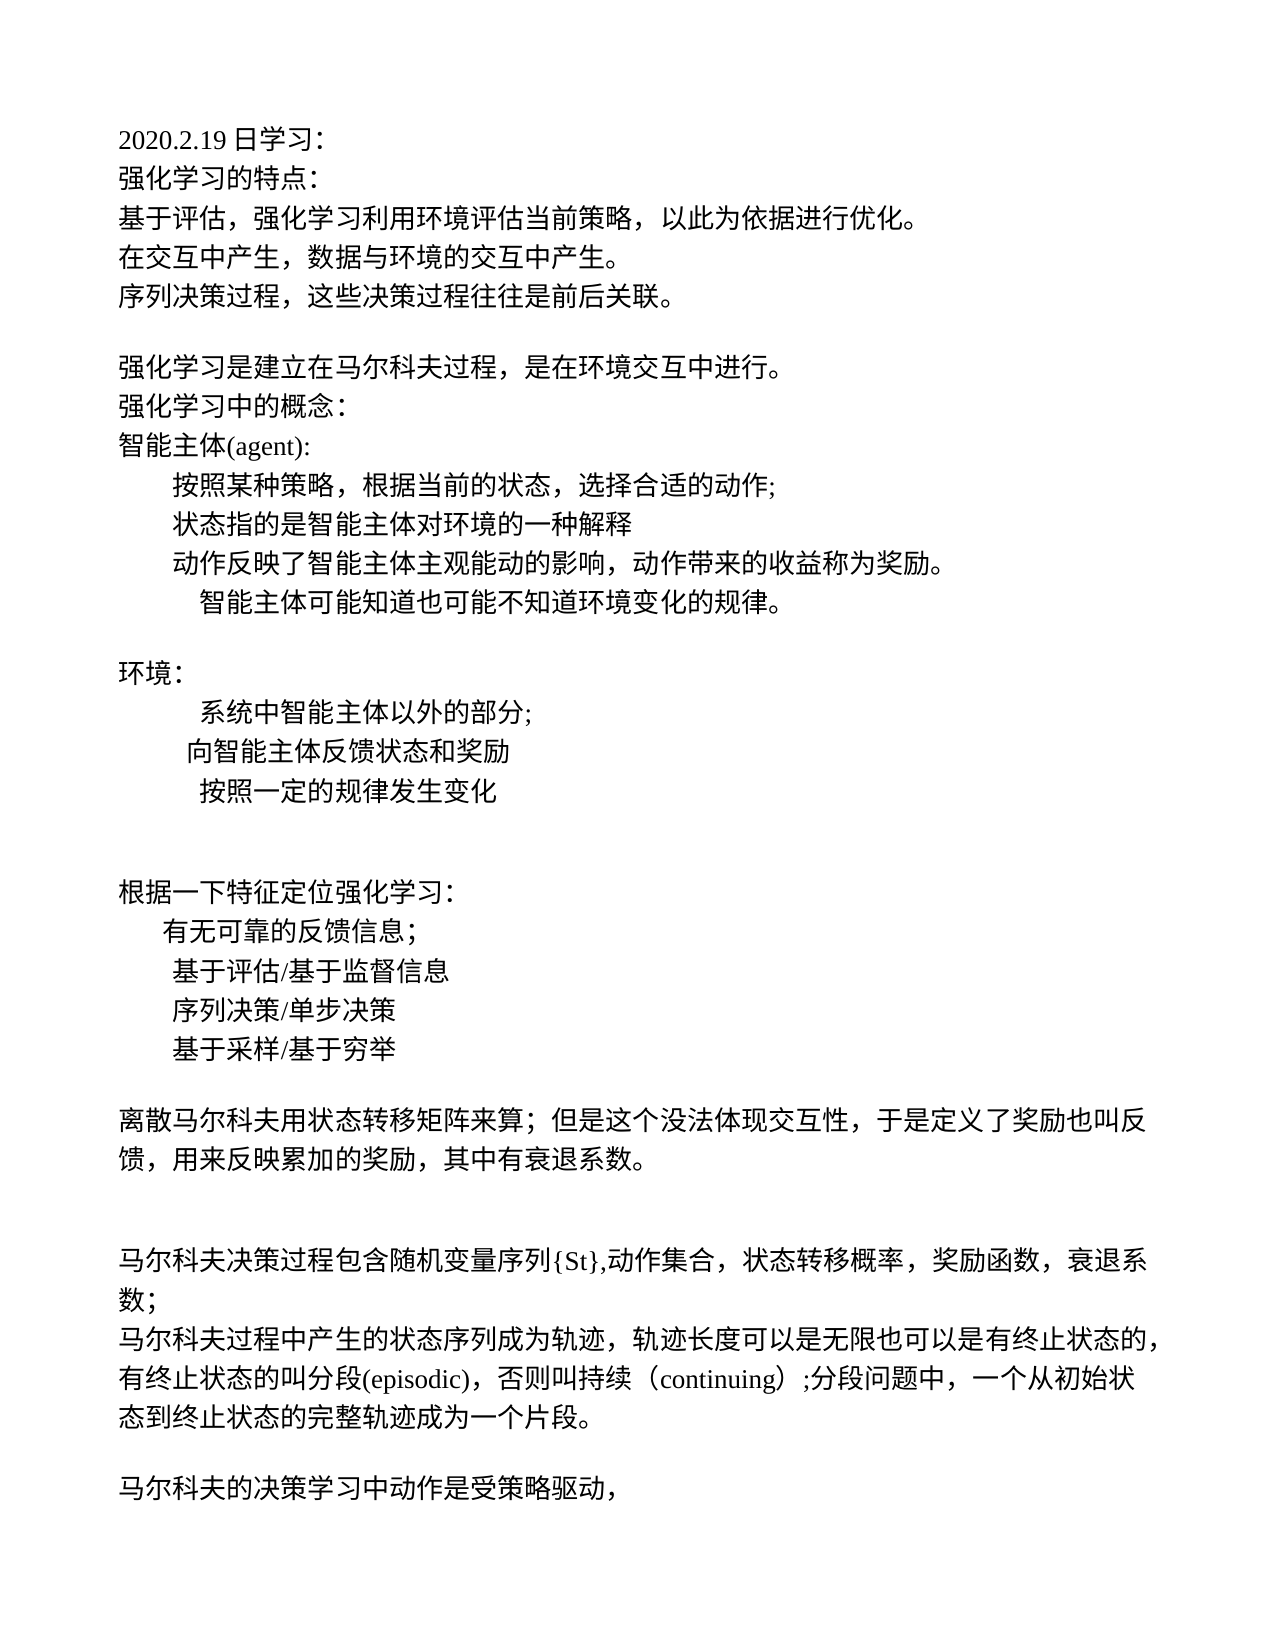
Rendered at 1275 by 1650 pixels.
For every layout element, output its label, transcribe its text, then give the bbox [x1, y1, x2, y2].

text 基于采样/基于穷举 [118, 1028, 1157, 1067]
text 基于评估，强化学习利用环境评估当前策略，以此为依据进行优化。 [118, 197, 1157, 236]
text 强化学习的特点： [118, 157, 1157, 197]
text 智能主体可能知道也可能不知道环境变化的规律。 [118, 581, 1157, 621]
text 向智能主体反馈状态和奖励 [118, 730, 1157, 769]
text 马尔科夫的决策学习中动作是受策略驱动， [118, 1467, 1157, 1506]
text 智能主体(agent): [118, 424, 1157, 463]
text 强化学习是建立在马尔科夫过程，是在环境交互中进行。 [118, 346, 1157, 385]
text 序列决策过程，这些决策过程往往是前后关联。 [118, 275, 1157, 314]
text 根据一下特征定位强化学习： [118, 871, 1157, 910]
text 按照某种策略，根据当前的状态，选择合适的动作; [118, 463, 1157, 503]
text 动作反映了智能主体主观能动的影响，动作带来的收益称为奖励。 [118, 542, 1157, 581]
text 2020.2.19日学习： [118, 118, 1157, 157]
text 马尔科夫过程中产生的状态序列成为轨迹，轨迹长度可以是无限也可以是有终止状态的，有终止状态的叫分段(episodic)，否则叫持续（continuing）;分段问题中，一个从初始状态到终止状态的完整轨迹成为一个片段。 [118, 1318, 1157, 1436]
text 强化学习中的概念： [118, 385, 1157, 424]
text 有无可靠的反馈信息； [118, 910, 1157, 949]
text 基于评估/基于监督信息 [118, 949, 1157, 989]
text 按照一定的规律发生变化 [118, 769, 1157, 809]
text 马尔科夫决策过程包含随机变量序列{St},动作集合，状态转移概率，奖励函数，衰退系数； [118, 1239, 1157, 1318]
text 状态指的是智能主体对环境的一种解释 [118, 503, 1157, 542]
text 离散马尔科夫用状态转移矩阵来算；但是这个没法体现交互性，于是定义了奖励也叫反馈，用来反映累加的奖励，其中有衰退系数。 [118, 1098, 1157, 1177]
text 环境： [118, 652, 1157, 691]
text 序列决策/单步决策 [118, 989, 1157, 1028]
text 系统中智能主体以外的部分; [118, 691, 1157, 730]
text 在交互中产生，数据与环境的交互中产生。 [118, 236, 1157, 275]
